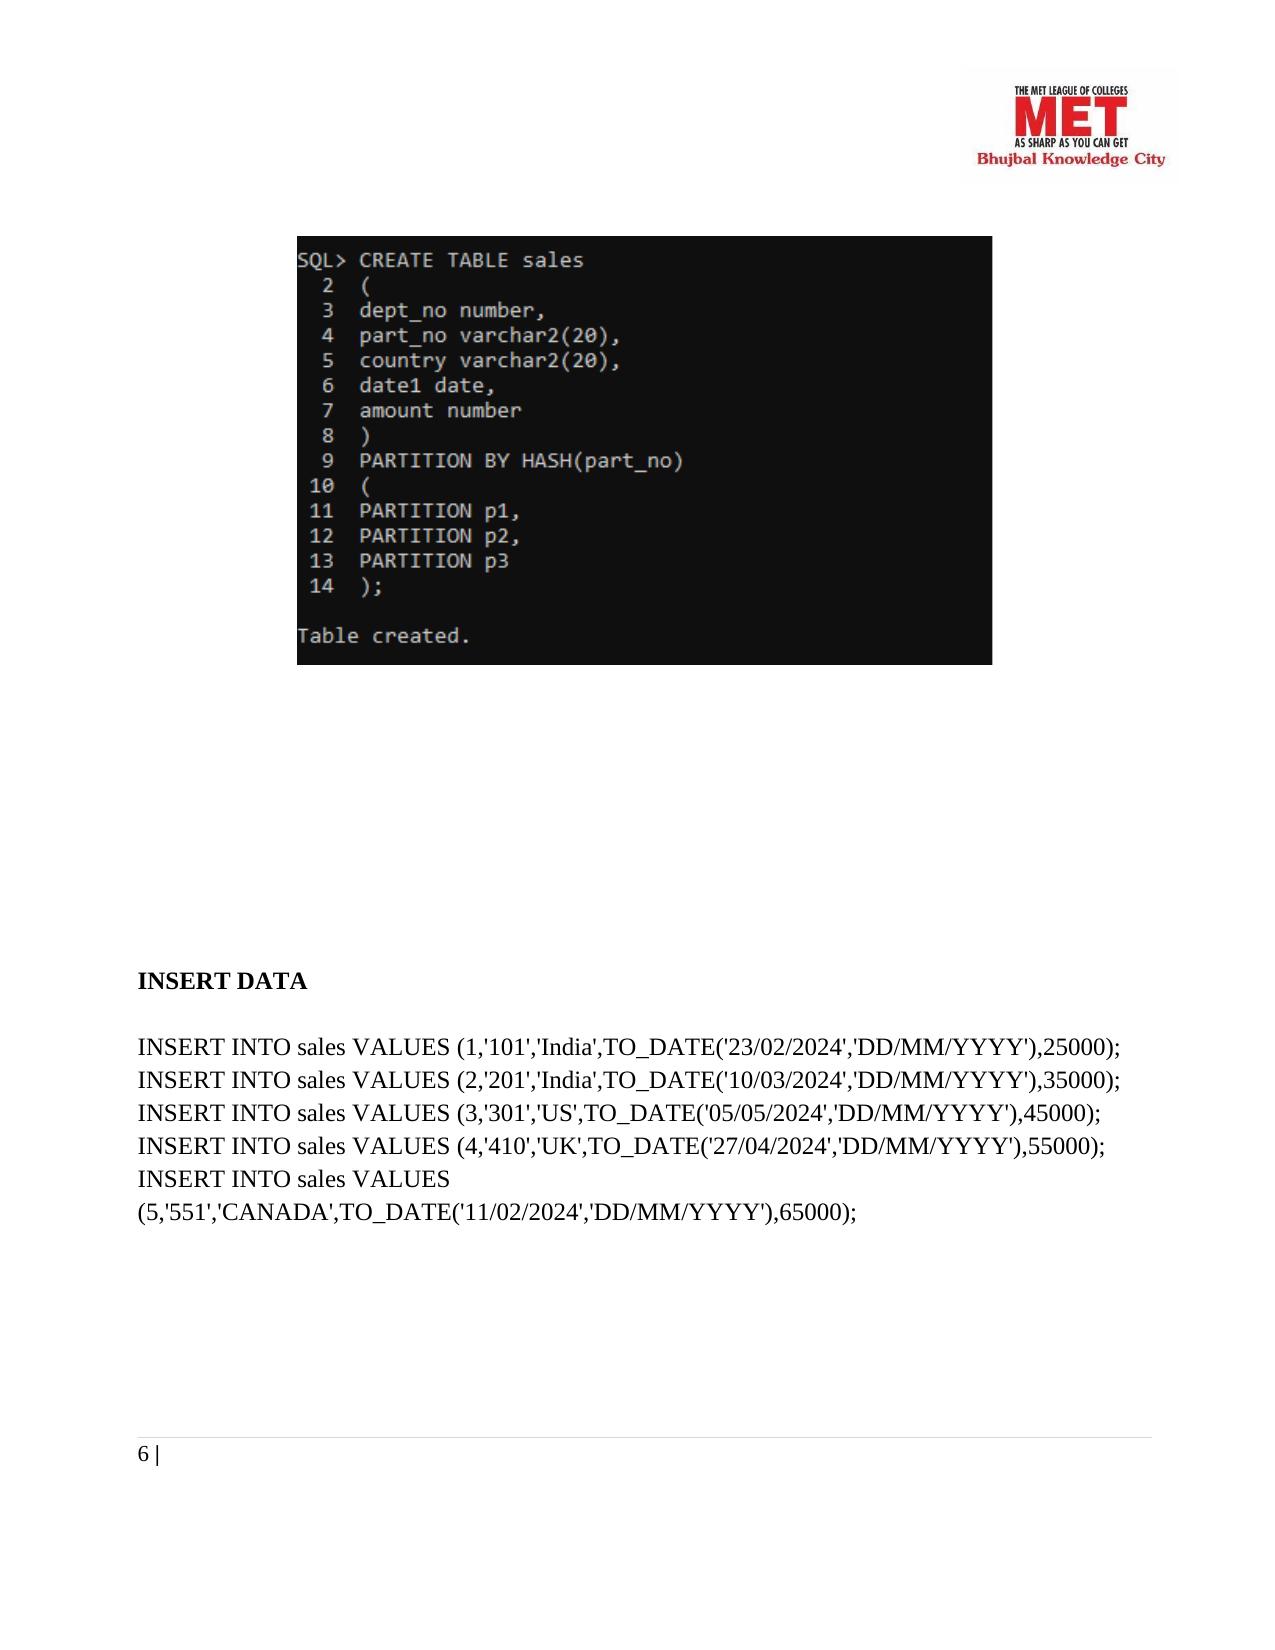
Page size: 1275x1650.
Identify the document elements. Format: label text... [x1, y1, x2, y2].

text INSERT INTO sales VALUES (1,'101','India',TO_DATE('23/02/2024','DD/MM/YYYY'),25000); [137, 1032, 1152, 1061]
text INSERT DATA [137, 966, 1152, 995]
text INSERT INTO sales VALUES (5,'551','CANADA',TO_DATE('11/02/2024','DD/MM/YYYY'),65000); [137, 1164, 1152, 1226]
picture [300, 67, 1180, 185]
text INSERT INTO sales VALUES (3,'301','US',TO_DATE('05/05/2024','DD/MM/YYYY'),45000); [137, 1098, 1152, 1127]
text INSERT INTO sales VALUES (4,'410','UK',TO_DATE('27/04/2024','DD/MM/YYYY'),55000); [137, 1131, 1152, 1160]
picture [297, 236, 993, 665]
text INSERT INTO sales VALUES (2,'201','India',TO_DATE('10/03/2024','DD/MM/YYYY'),35000); [137, 1065, 1152, 1094]
